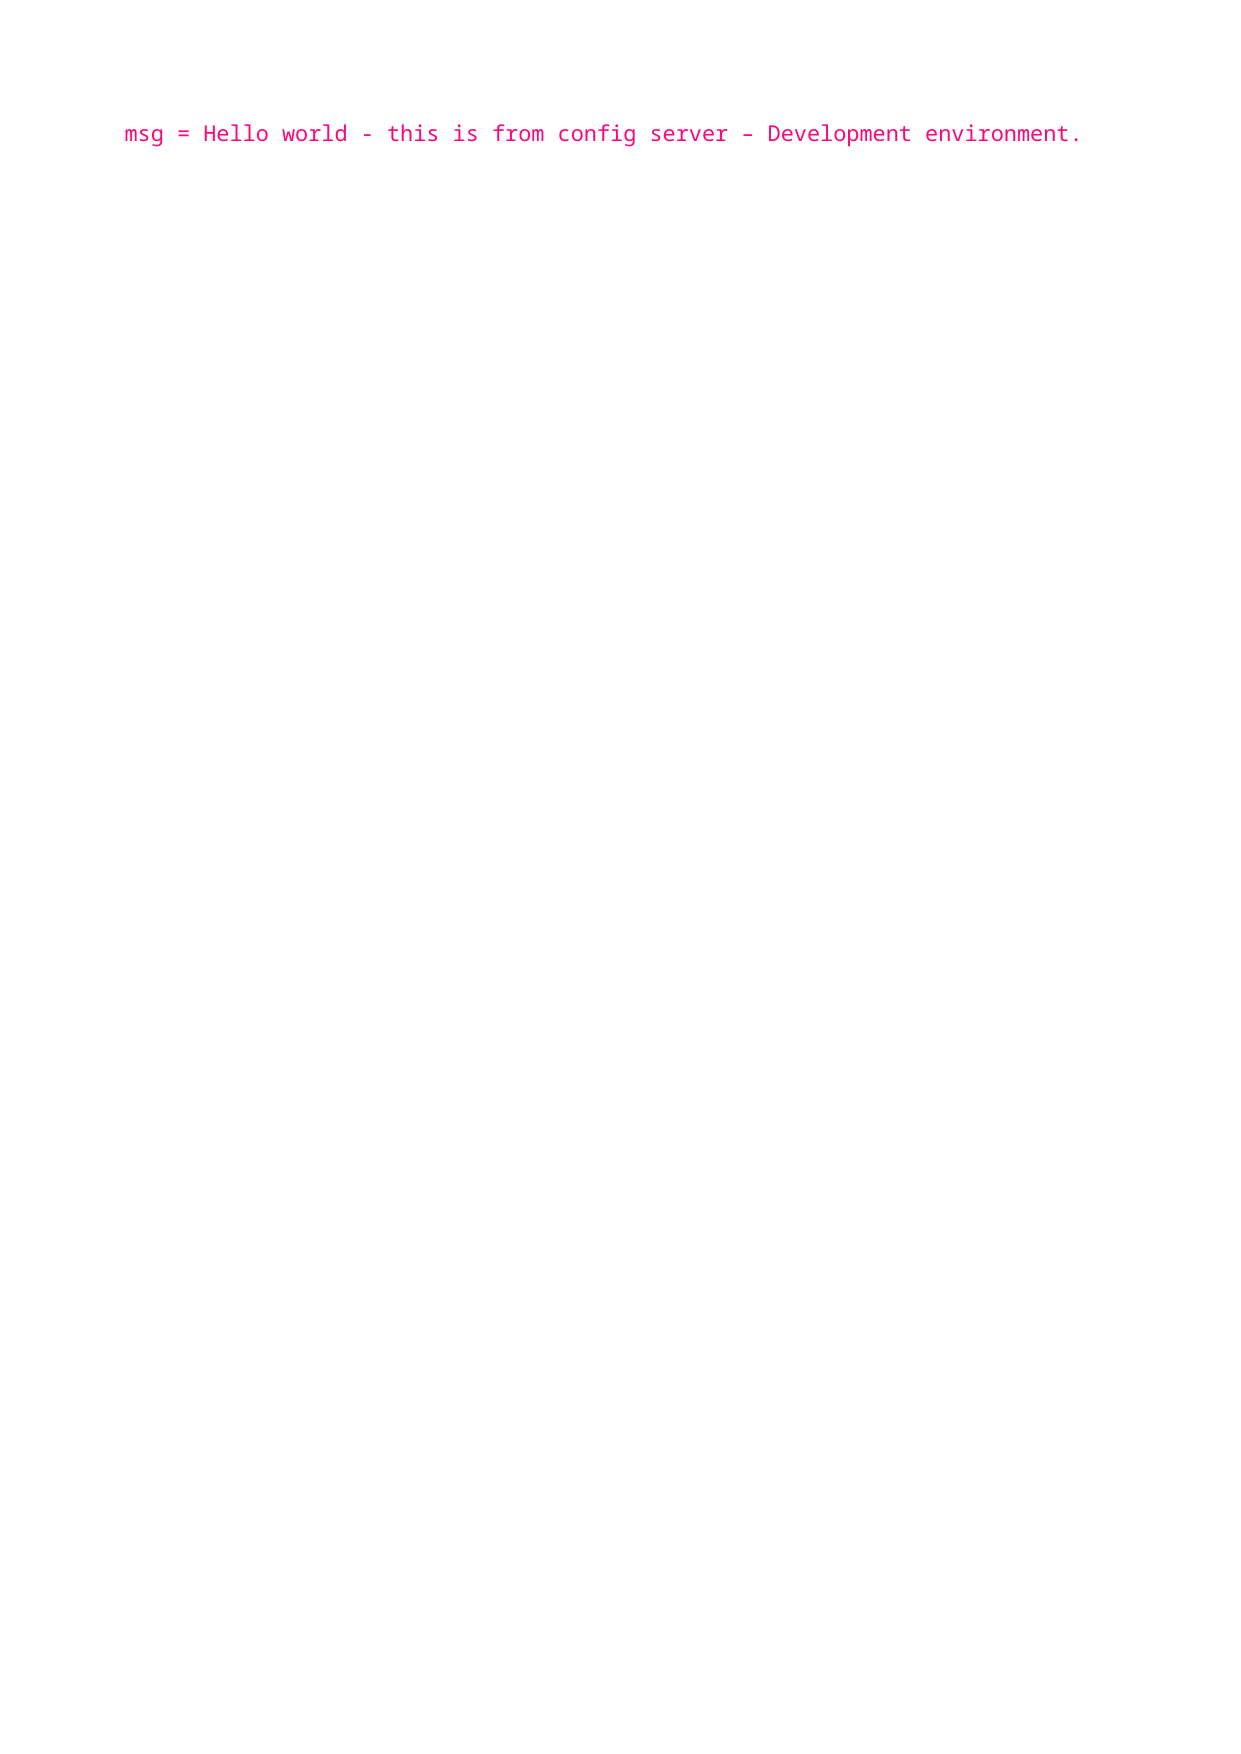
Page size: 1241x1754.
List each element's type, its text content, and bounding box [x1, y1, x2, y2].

text msg = Hello world - this is from config server – Development environment. [118, 118, 1122, 148]
